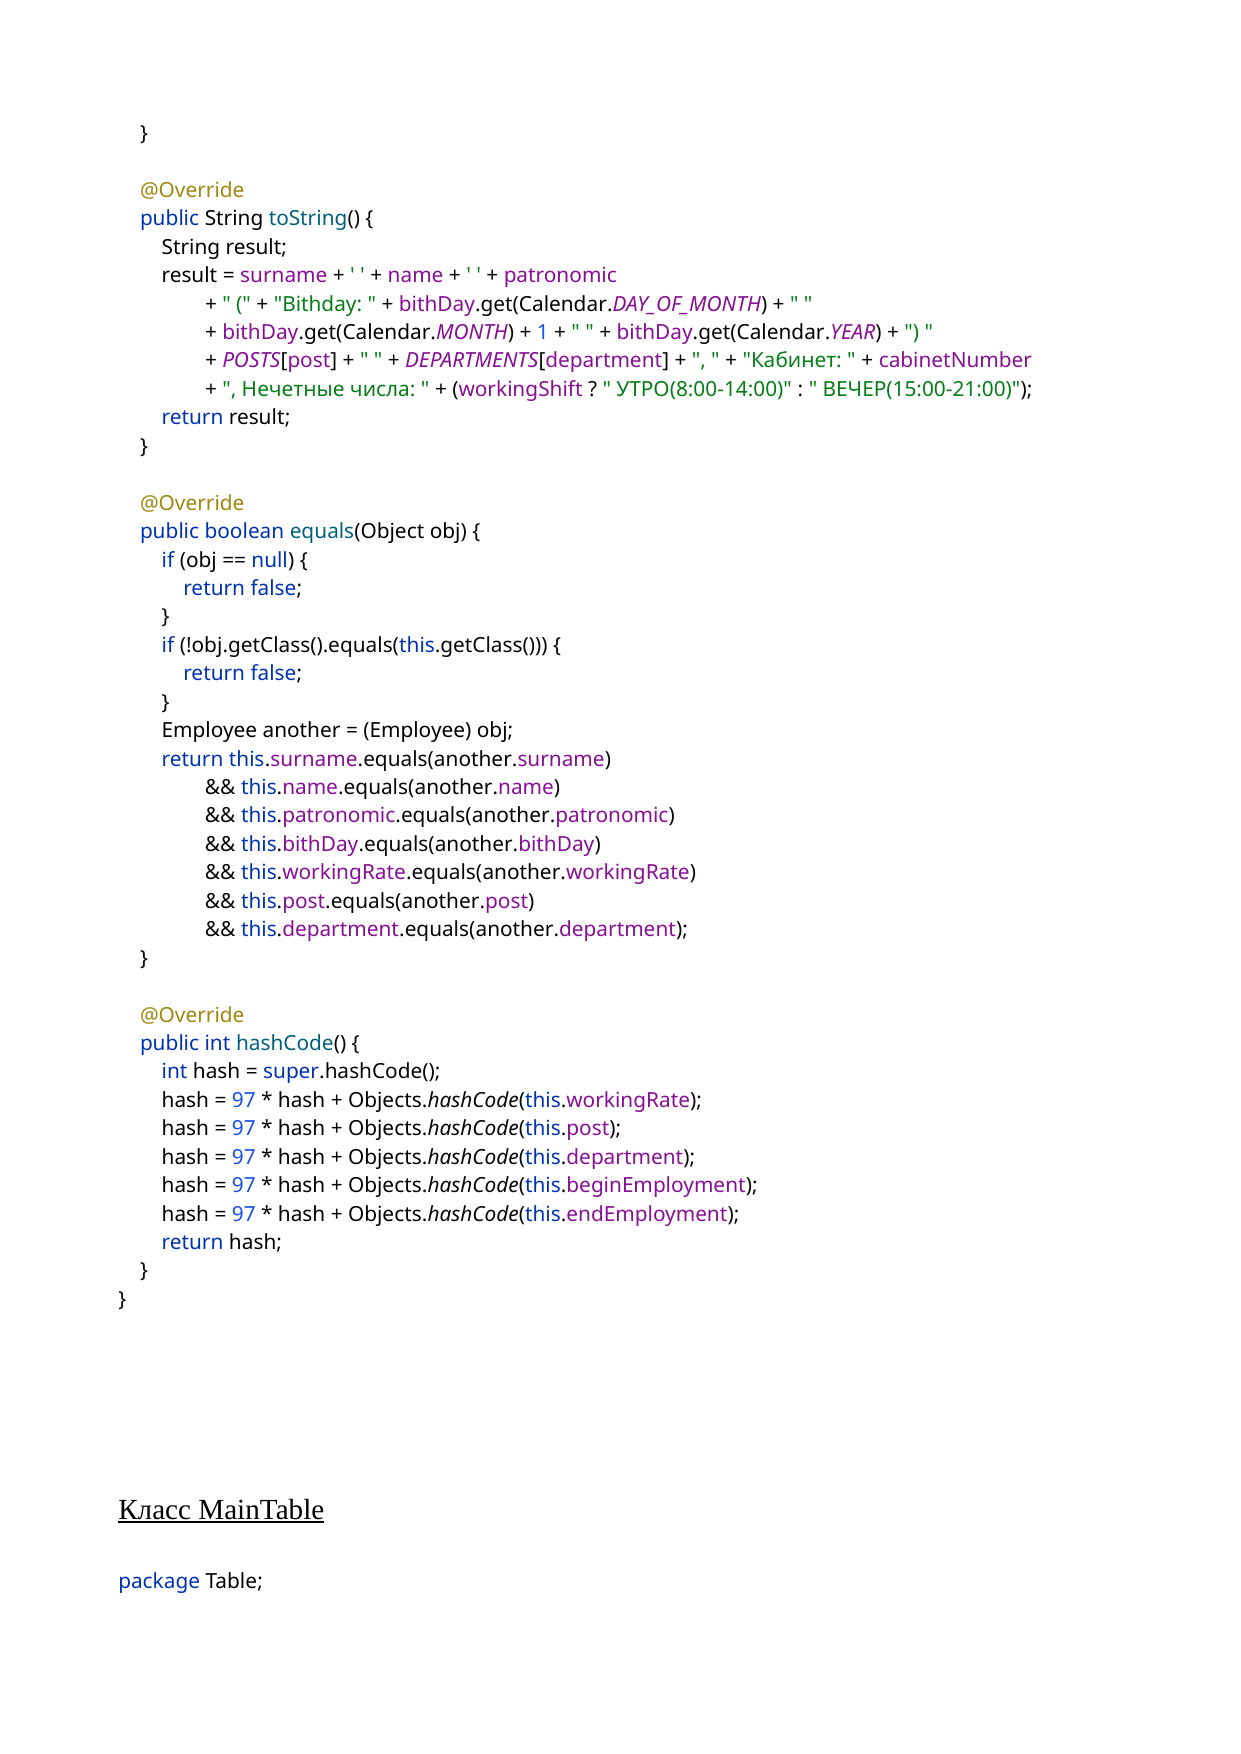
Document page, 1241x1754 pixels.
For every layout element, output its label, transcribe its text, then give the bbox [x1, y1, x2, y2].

text } @Override public String toString() { String result; result = surname + ' ' + name + ' ' + patronomic + " (" + "Bithday: " + bithDay.get(Calendar.DAY_OF_MONTH) + " " + bithDay.get(Calendar.MONTH) + 1 + " " + bithDay.get(Calendar.YEAR) + ") " + POSTS[post] + " " + DEPARTMENTS[department] + ", " + "Кабинет: " + cabinetNumber + ", Нечетные числа: " + (workingShift ? " УТРО(8:00-14:00)" : " ВЕЧЕР(15:00-21:00)"); return result; } @Override public boolean equals(Object obj) { if (obj == null) { return false; } if (!obj.getClass().equals(this.getClass())) { return false; } Employee another = (Employee) obj; return this.surname.equals(another.surname) && this.name.equals(another.name) && this.patronomic.equals(another.patronomic) && this.bithDay.equals(another.bithDay) && this.workingRate.equals(another.workingRate) && this.post.equals(another.post) && this.department.equals(another.department); } @Override public int hashCode() { int hash = super.hashCode(); hash = 97 * hash + Objects.hashCode(this.workingRate); hash = 97 * hash + Objects.hashCode(this.post); hash = 97 * hash + Objects.hashCode(this.department); hash = 97 * hash + Objects.hashCode(this.beginEmployment); hash = 97 * hash + Objects.hashCode(this.endEmployment); return hash; } } [118, 118, 1176, 1341]
text package Table; [118, 1542, 1176, 1623]
text Класс MainTable [118, 1492, 1176, 1526]
